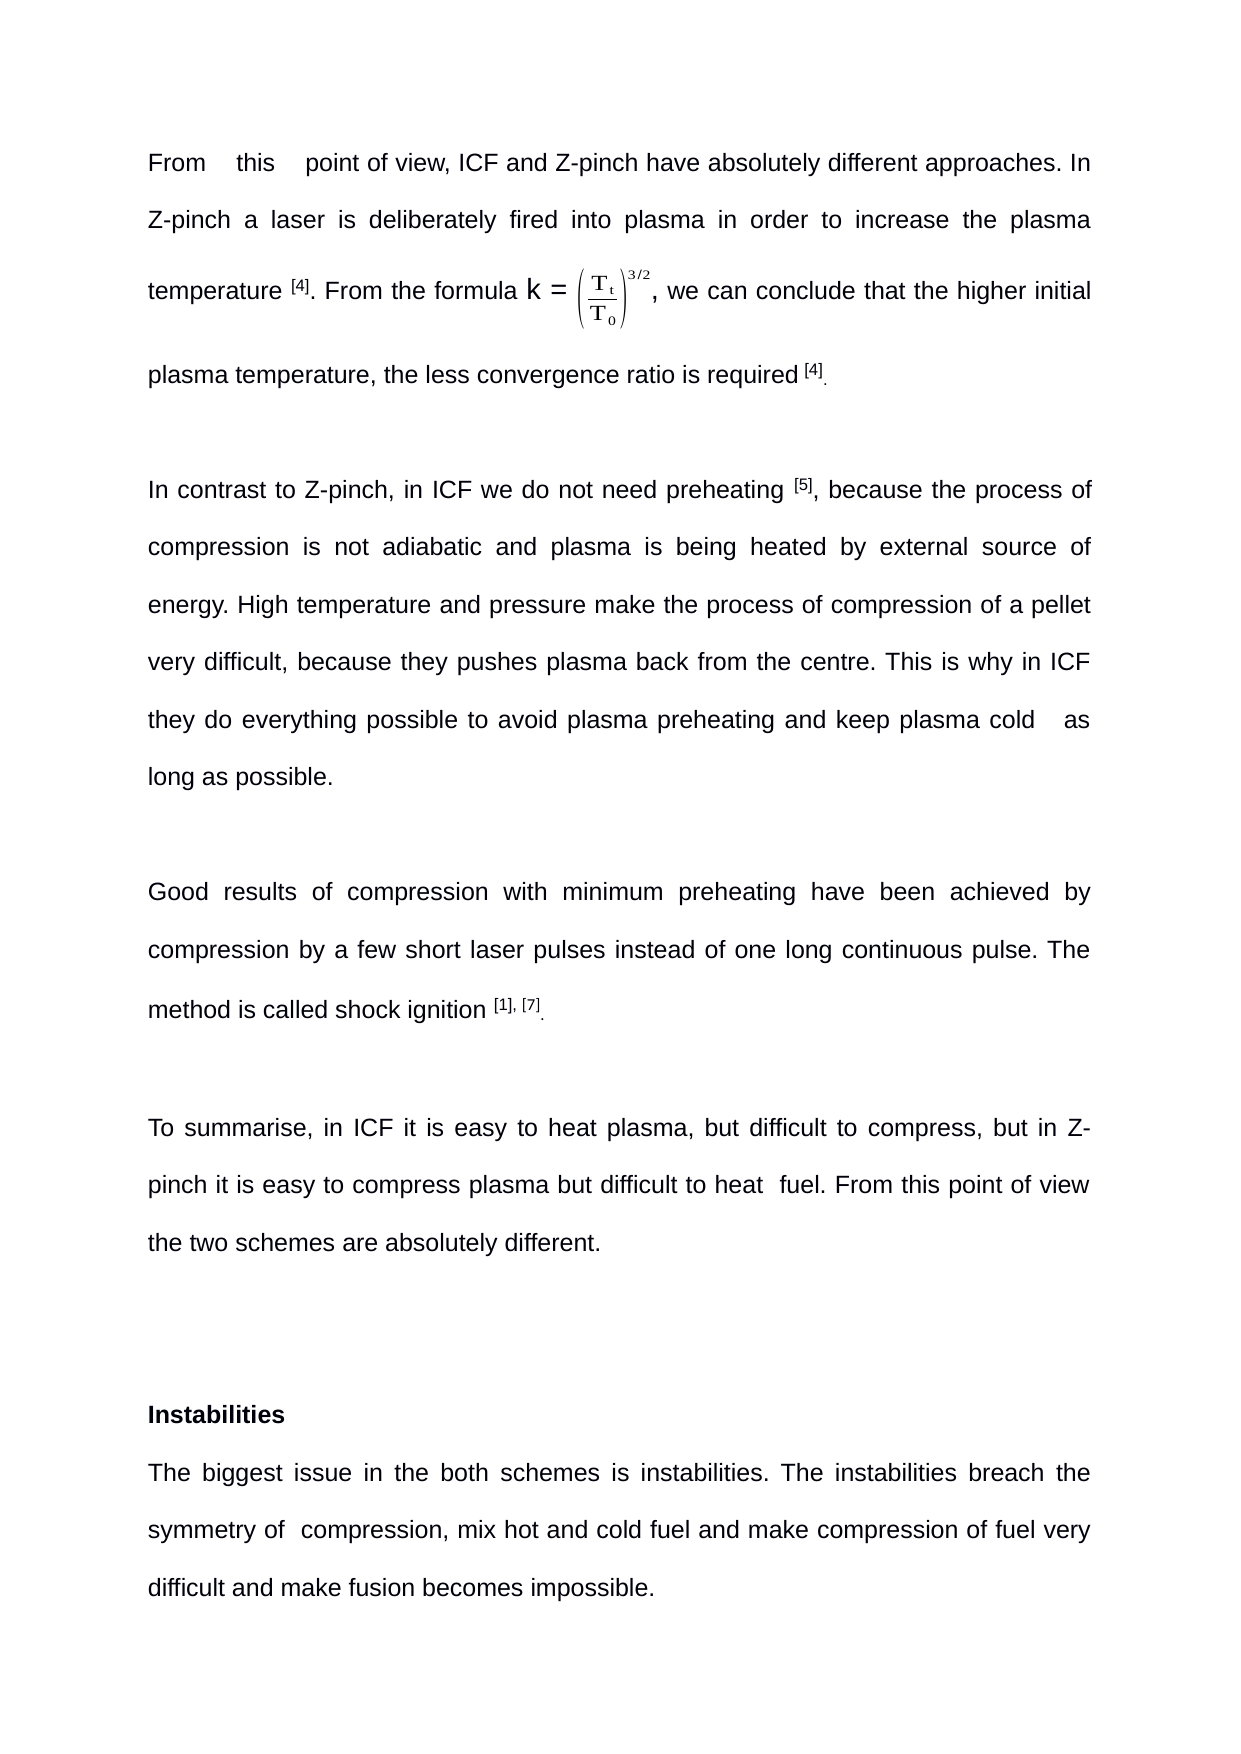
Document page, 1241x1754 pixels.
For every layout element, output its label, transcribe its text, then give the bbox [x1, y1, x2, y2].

text To summarise, in ICF it is easy to heat plasma, but difficult to compress, but in Z-pinch it is easy to compress plasma but difficult to heat fuel. From this point of view the two schemes are absolutely different. [148, 1113, 1092, 1256]
text The biggest issue in the both schemes is instabilities. The instabilities breach the symmetry of compression, mix hot and cold fuel and make compression of fuel very difficult and make fusion becomes impossible. [148, 1458, 1092, 1601]
text Good results of compression with minimum preheating have been achieved by compression by a few short laser pulses instead of one long continuous pulse. The method is called shock ignition [1], [7]. [148, 877, 1092, 1024]
text Instabilities [148, 1400, 1092, 1429]
text From this point of view, ICF and Z-pinch have absolutely different approaches. In Z-pinch a laser is deliberately fired into plasma in order to increase the plasma temperature [4]. From the formula k = , we can conclude that the higher initial plasma temperature, the less convergence ratio is required [4]. [148, 148, 1092, 388]
text In contrast to Z-pinch, in ICF we do not need preheating [5], because the process of compression is not adiabatic and plasma is being heated by external source of energy. High temperature and pressure make the process of compression of a pellet very difficult, because they pushes plasma back from the centre. This is why in ICF they do everything possible to avoid plasma preheating and keep plasma cold as long as possible. [148, 475, 1092, 791]
